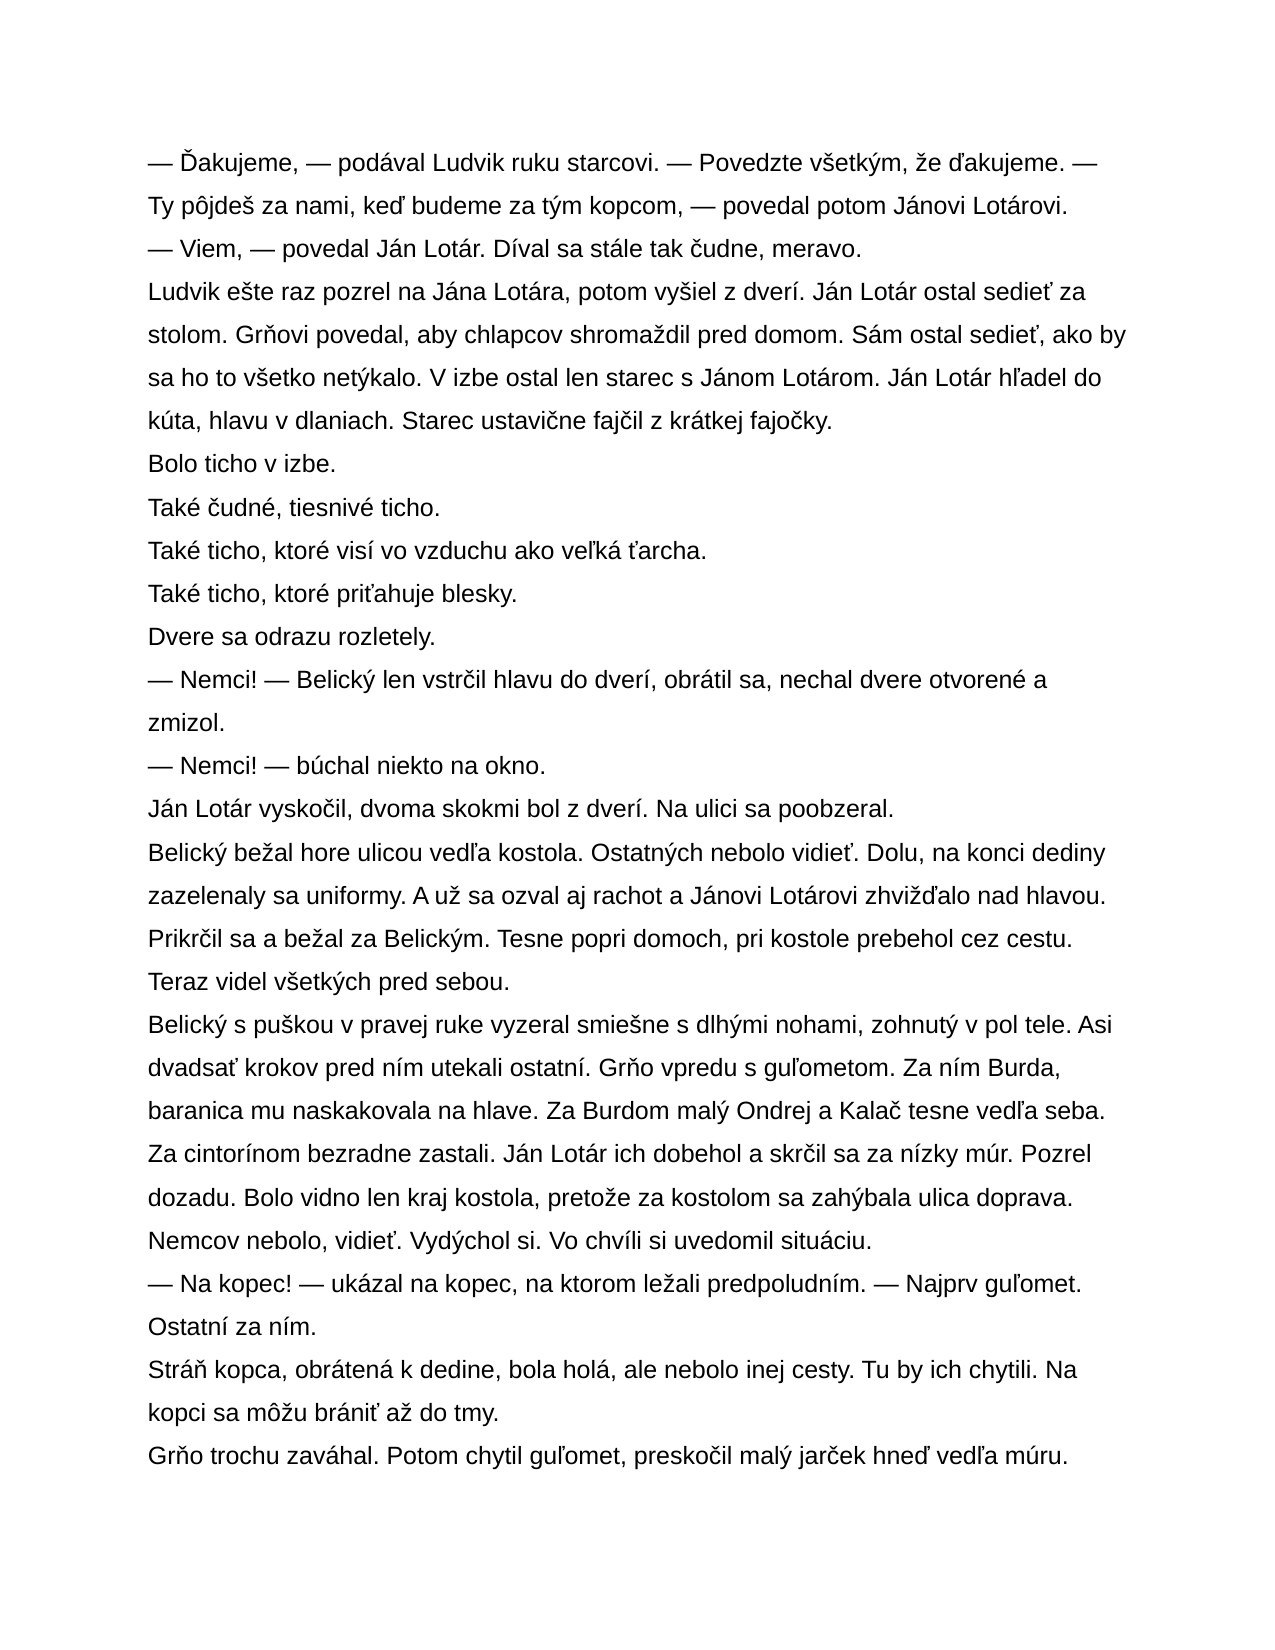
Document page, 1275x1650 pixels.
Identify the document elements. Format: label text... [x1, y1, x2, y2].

text Grňo trochu zaváhal. Potom chytil guľomet, preskočil malý jarček hneď vedľa múru. [148, 1441, 1127, 1470]
text Bolo ticho v izbe. [148, 449, 1127, 478]
text Také ticho, ktoré visí vo vzduchu ako veľká ťarcha. [148, 536, 1127, 564]
text Belický bežal hore ulicou vedľa kostola. Ostatných nebolo vidieť. Dolu, na konci dediny zazelenaly sa uniformy. A už sa ozval aj rachot a Jánovi Lotárovi zhvižďalo nad hlavou. Prikrčil sa a bežal za Belickým. Tesne popri domoch, pri kostole prebehol cez cestu. Teraz videl všetkých pred sebou. [148, 838, 1127, 996]
text — Nemci! — Belický len vstrčil hlavu do dverí, obrátil sa, nechal dvere otvorené a zmizol. [148, 665, 1127, 737]
text Dvere sa odrazu rozletely. [148, 622, 1127, 651]
text Také ticho, ktoré priťahuje blesky. [148, 579, 1127, 608]
text Také čudné, tiesnivé ticho. [148, 493, 1127, 521]
text — Na kopec! — ukázal na kopec, na ktorom ležali predpoludním. — Najprv guľomet. Ostatní za ním. [148, 1269, 1127, 1341]
text — Ďakujeme, — podával Ludvik ruku starcovi. — Povedzte všetkým, že ďakujeme. — Ty pôjdeš za nami, keď budeme za tým kopcom, — povedal potom Jánovi Lotárovi. [148, 148, 1127, 219]
text — Nemci! — búchal niekto na okno. [148, 751, 1127, 780]
text Ján Lotár vyskočil, dvoma skokmi bol z dverí. Na ulici sa poobzeral. [148, 794, 1127, 823]
text Belický s puškou v pravej ruke vyzeral smiešne s dlhými nohami, zohnutý v pol tele. Asi dvadsať krokov pred ním utekali ostatní. Grňo vpredu s guľometom. Za ním Burda, baranica mu naskakovala na hlave. Za Burdom malý Ondrej a Kalač tesne vedľa seba. [148, 1010, 1127, 1125]
text Za cintorínom bezradne zastali. Ján Lotár ich dobehol a skrčil sa za nízky múr. Pozrel dozadu. Bolo vidno len kraj kostola, pretože za kostolom sa zahýbala ulica doprava. Nemcov nebolo, vidieť. Vydýchol si. Vo chvíli si uvedomil situáciu. [148, 1139, 1127, 1254]
text — Viem, — povedal Ján Lotár. Díval sa stále tak čudne, meravo. [148, 234, 1127, 263]
text Stráň kopca, obrátená k dedine, bola holá, ale nebolo inej cesty. Tu by ich chytili. Na kopci sa môžu brániť až do tmy. [148, 1355, 1127, 1427]
text Ludvik ešte raz pozrel na Jána Lotára, potom vyšiel z dverí. Ján Lotár ostal sedieť za stolom. Grňovi povedal, aby chlapcov shromaždil pred domom. Sám ostal sedieť, ako by sa ho to všetko netýkalo. V izbe ostal len starec s Jánom Lotárom. Ján Lotár hľadel do kúta, hlavu v dlaniach. Starec ustavične fajčil z krátkej fajočky. [148, 277, 1127, 435]
